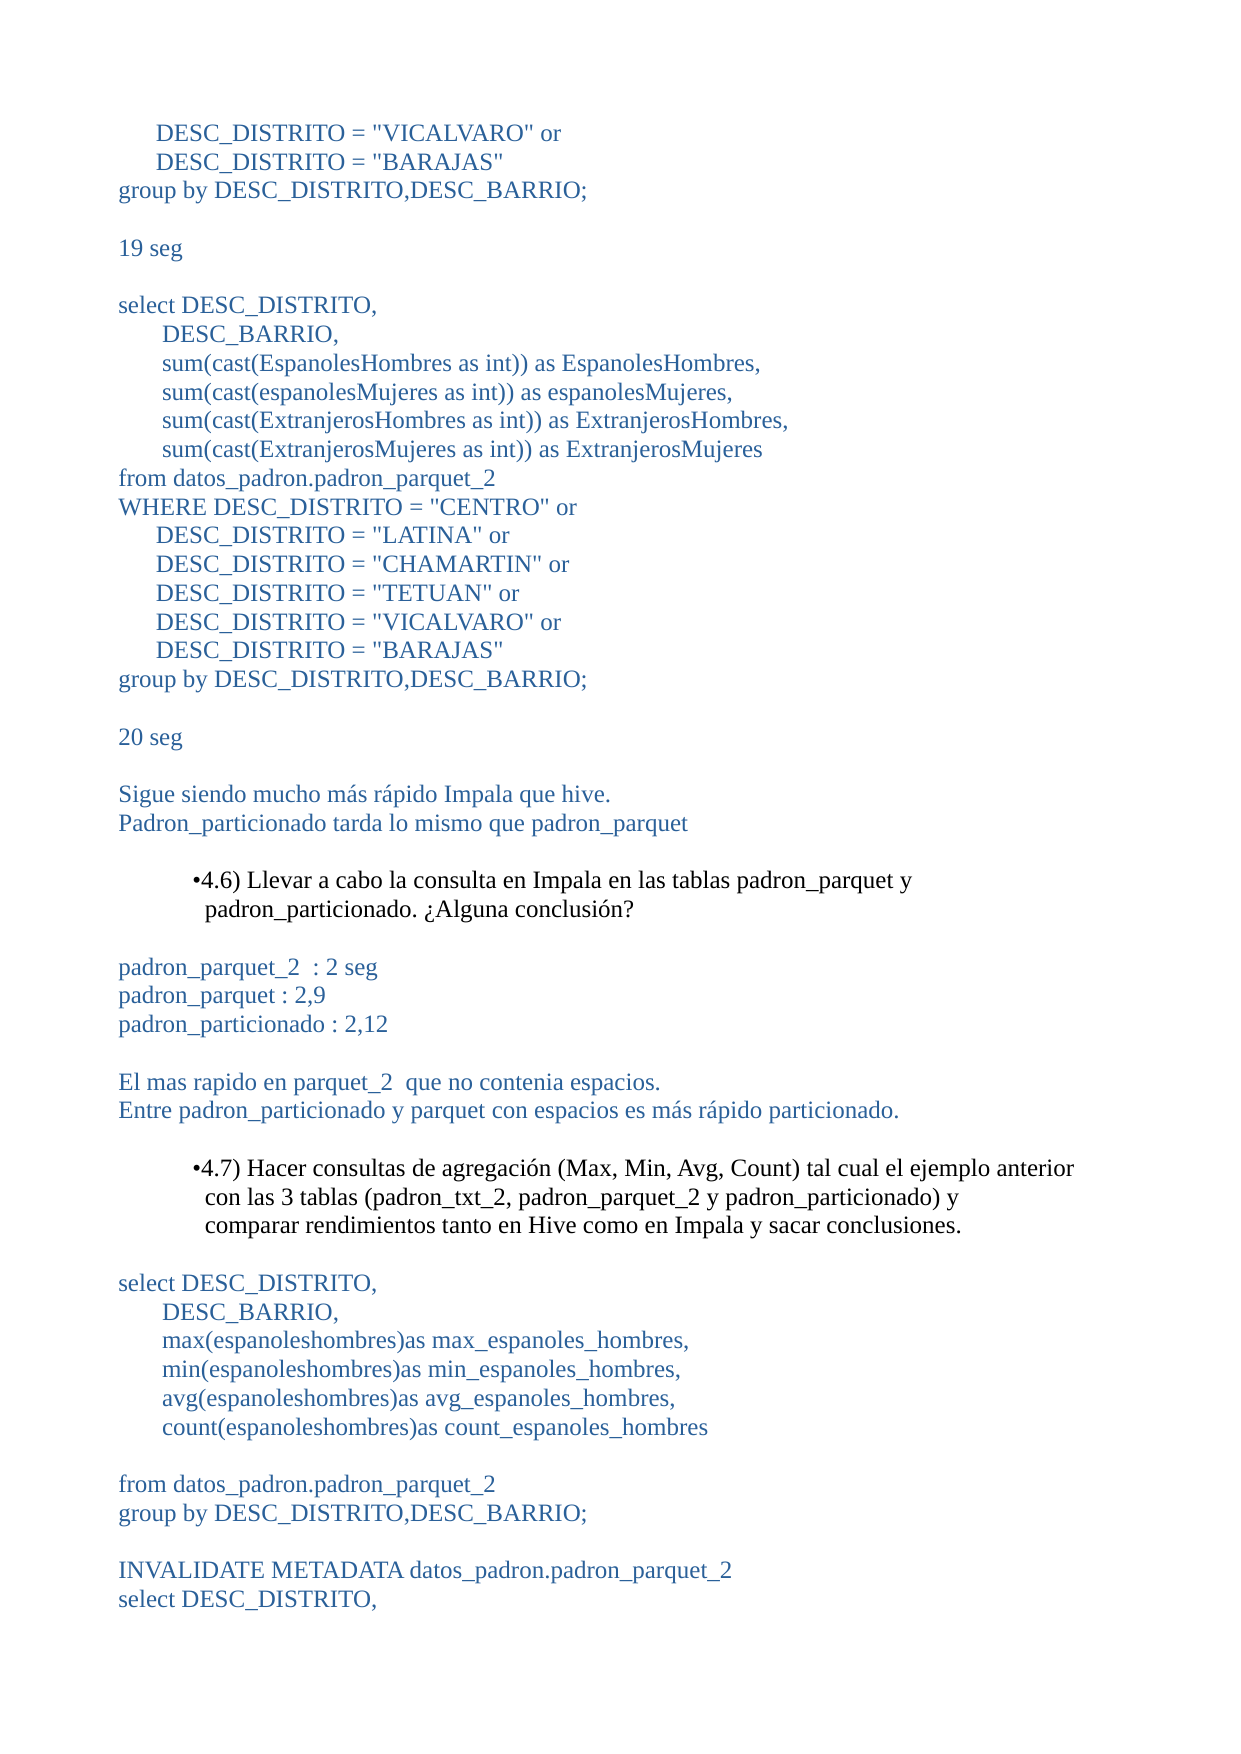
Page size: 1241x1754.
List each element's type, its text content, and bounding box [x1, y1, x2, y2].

text DESC_DISTRITO = "VICALVARO" or [118, 118, 1122, 147]
text group by DESC_DISTRITO,DESC_BARRIO; [118, 176, 1122, 204]
text Entre padron_particionado y parquet con espacios es más rápido particionado. [118, 1096, 1122, 1124]
text group by DESC_DISTRITO,DESC_BARRIO; [118, 1498, 1122, 1527]
text DESC_DISTRITO = "VICALVARO" or [118, 607, 1122, 636]
text sum(cast(EspanolesHombres as int)) as EspanolesHombres, [118, 348, 1122, 377]
text sum(cast(ExtranjerosHombres as int)) as ExtranjerosHombres, [118, 406, 1122, 434]
text padron_particionado : 2,12 [118, 1009, 1122, 1038]
text comparar rendimientos tanto en Hive como en Impala y sacar conclusiones. [118, 1211, 1122, 1239]
text 19 seg [118, 233, 1122, 262]
text WHERE DESC_DISTRITO = "CENTRO" or [118, 492, 1122, 521]
text group by DESC_DISTRITO,DESC_BARRIO; [118, 664, 1122, 693]
text avg(espanoleshombres)as avg_espanoles_hombres, [118, 1383, 1122, 1412]
text min(espanoleshombres)as min_espanoles_hombres, [118, 1354, 1122, 1383]
text con las 3 tablas (padron_txt_2, padron_parquet_2 y padron_particionado) y [118, 1182, 1122, 1211]
text 20 seg [118, 722, 1122, 751]
text from datos_padron.padron_parquet_2 [118, 463, 1122, 492]
text count(espanoleshombres)as count_espanoles_hombres [118, 1412, 1122, 1441]
text INVALIDATE METADATA datos_padron.padron_parquet_2 [118, 1556, 1122, 1584]
text Sigue siendo mucho más rápido Impala que hive. [118, 779, 1122, 808]
text DESC_DISTRITO = "LATINA" or [118, 521, 1122, 549]
text •4.6) Llevar a cabo la consulta en Impala en las tablas padron_parquet y [118, 866, 1122, 894]
text •4.7) Hacer consultas de agregación (Max, Min, Avg, Count) tal cual el ejemplo anterior [118, 1153, 1122, 1182]
text DESC_DISTRITO = "BARAJAS" [118, 147, 1122, 176]
text DESC_DISTRITO = "CHAMARTIN" or [118, 549, 1122, 578]
text padron_particionado. ¿Alguna conclusión? [118, 894, 1122, 923]
text DESC_DISTRITO = "BARAJAS" [118, 636, 1122, 664]
text select DESC_DISTRITO, [118, 1268, 1122, 1297]
text El mas rapido en parquet_2 que no contenia espacios. [118, 1067, 1122, 1096]
text max(espanoleshombres)as max_espanoles_hombres, [118, 1326, 1122, 1354]
text sum(cast(ExtranjerosMujeres as int)) as ExtranjerosMujeres [118, 434, 1122, 463]
text select DESC_DISTRITO, [118, 291, 1122, 319]
text padron_parquet_2 : 2 seg [118, 952, 1122, 981]
text DESC_DISTRITO = "TETUAN" or [118, 578, 1122, 607]
text padron_parquet : 2,9 [118, 981, 1122, 1009]
text DESC_BARRIO, [118, 1297, 1122, 1326]
text Padron_particionado tarda lo mismo que padron_parquet [118, 808, 1122, 837]
text DESC_BARRIO, [118, 319, 1122, 348]
text sum(cast(espanolesMujeres as int)) as espanolesMujeres, [118, 377, 1122, 406]
text from datos_padron.padron_parquet_2 [118, 1469, 1122, 1498]
text select DESC_DISTRITO, [118, 1584, 1122, 1613]
